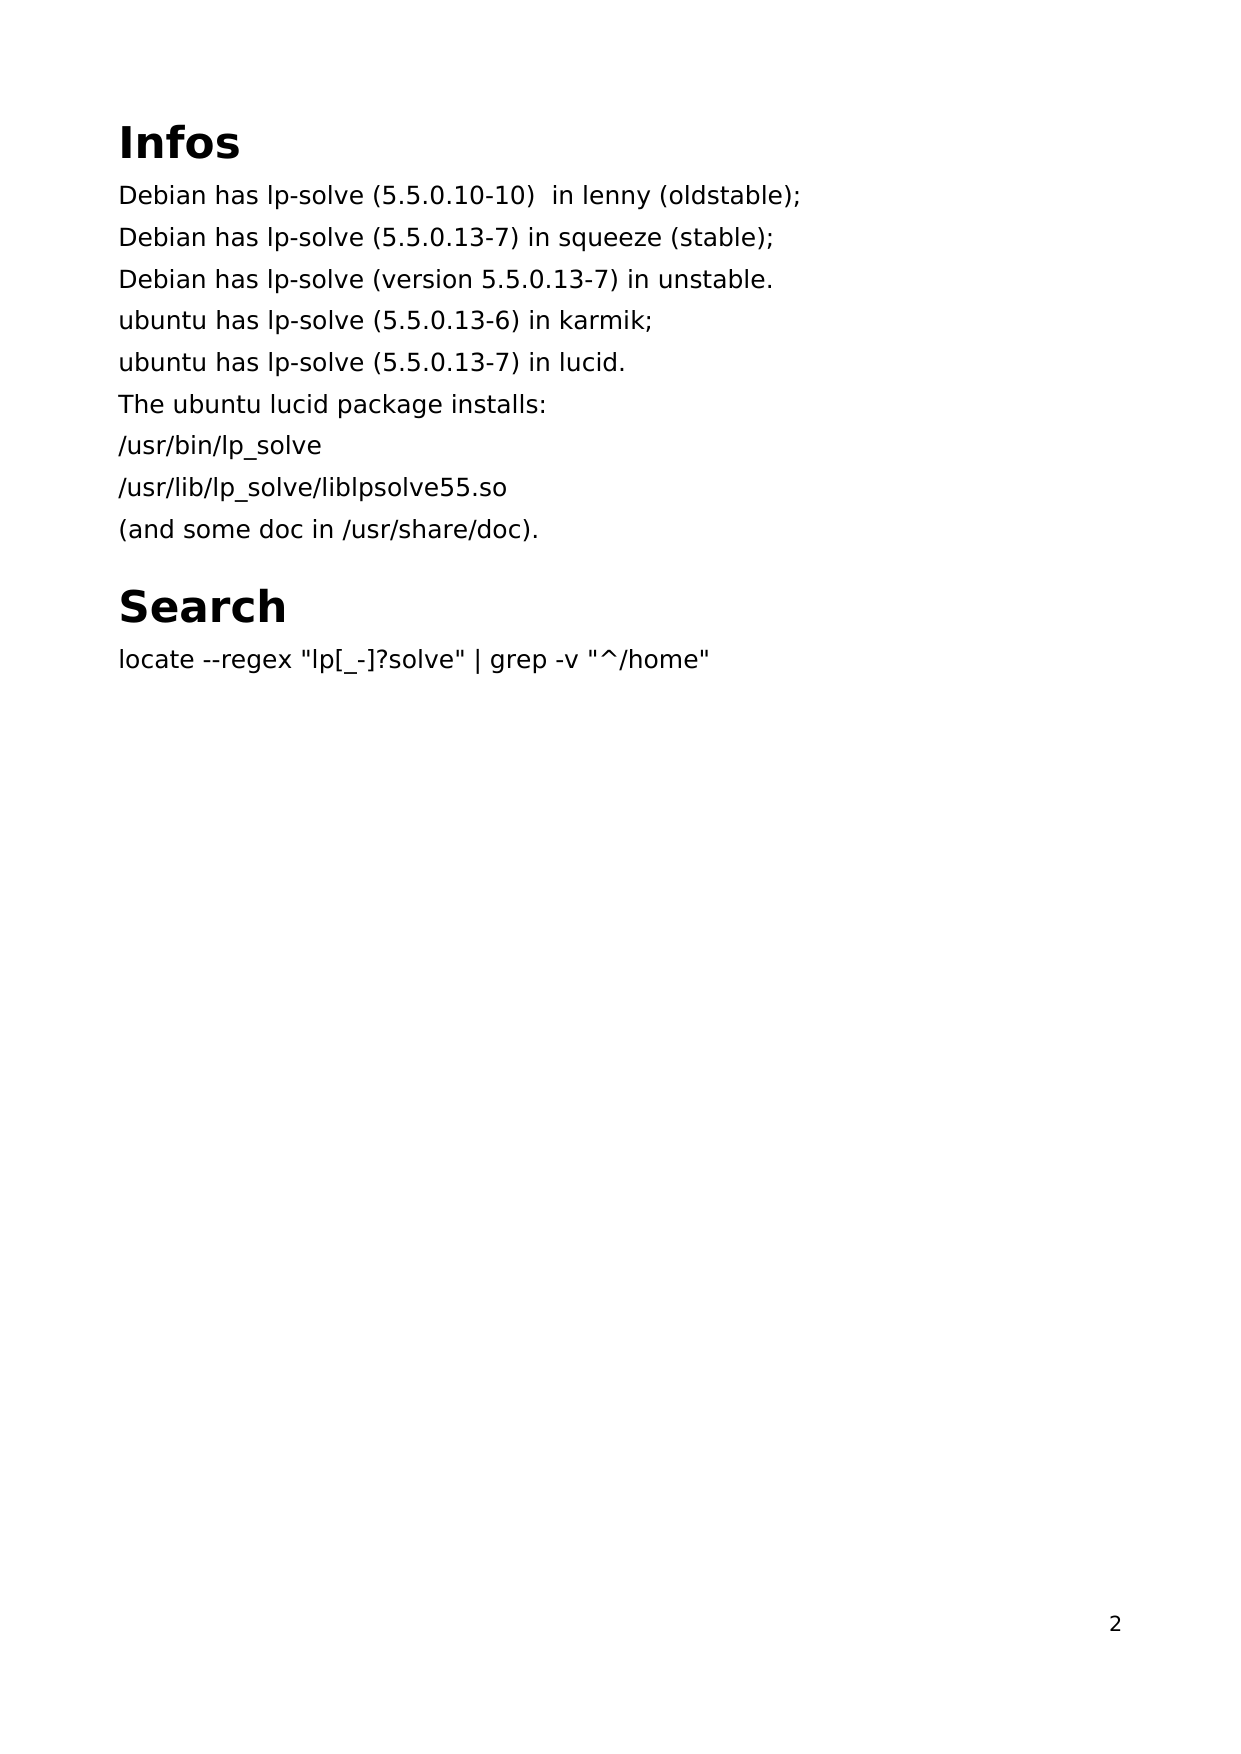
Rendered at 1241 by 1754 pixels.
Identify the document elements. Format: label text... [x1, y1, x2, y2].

subtitle Search [118, 582, 1122, 632]
text /usr/bin/lp_solve [118, 432, 1122, 461]
subtitle Infos [118, 118, 1122, 169]
text (and some doc in /usr/share/doc). [118, 515, 1122, 544]
text locate --regex "lp[_-]?solve" | grep -v "^/home" [118, 645, 1122, 674]
text /usr/lib/lp_solve/liblpsolve55.so [118, 473, 1122, 502]
text The ubuntu lucid package installs: [118, 390, 1122, 419]
text Debian has lp-solve (version 5.5.0.13-7) in unstable. [118, 265, 1122, 294]
text Debian has lp-solve (5.5.0.10-10) in lenny (oldstable); [118, 182, 1122, 211]
text ubuntu has lp-solve (5.5.0.13-6) in karmik; [118, 307, 1122, 336]
text ubuntu has lp-solve (5.5.0.13-7) in lucid. [118, 348, 1122, 377]
text Debian has lp-solve (5.5.0.13-7) in squeeze (stable); [118, 223, 1122, 252]
